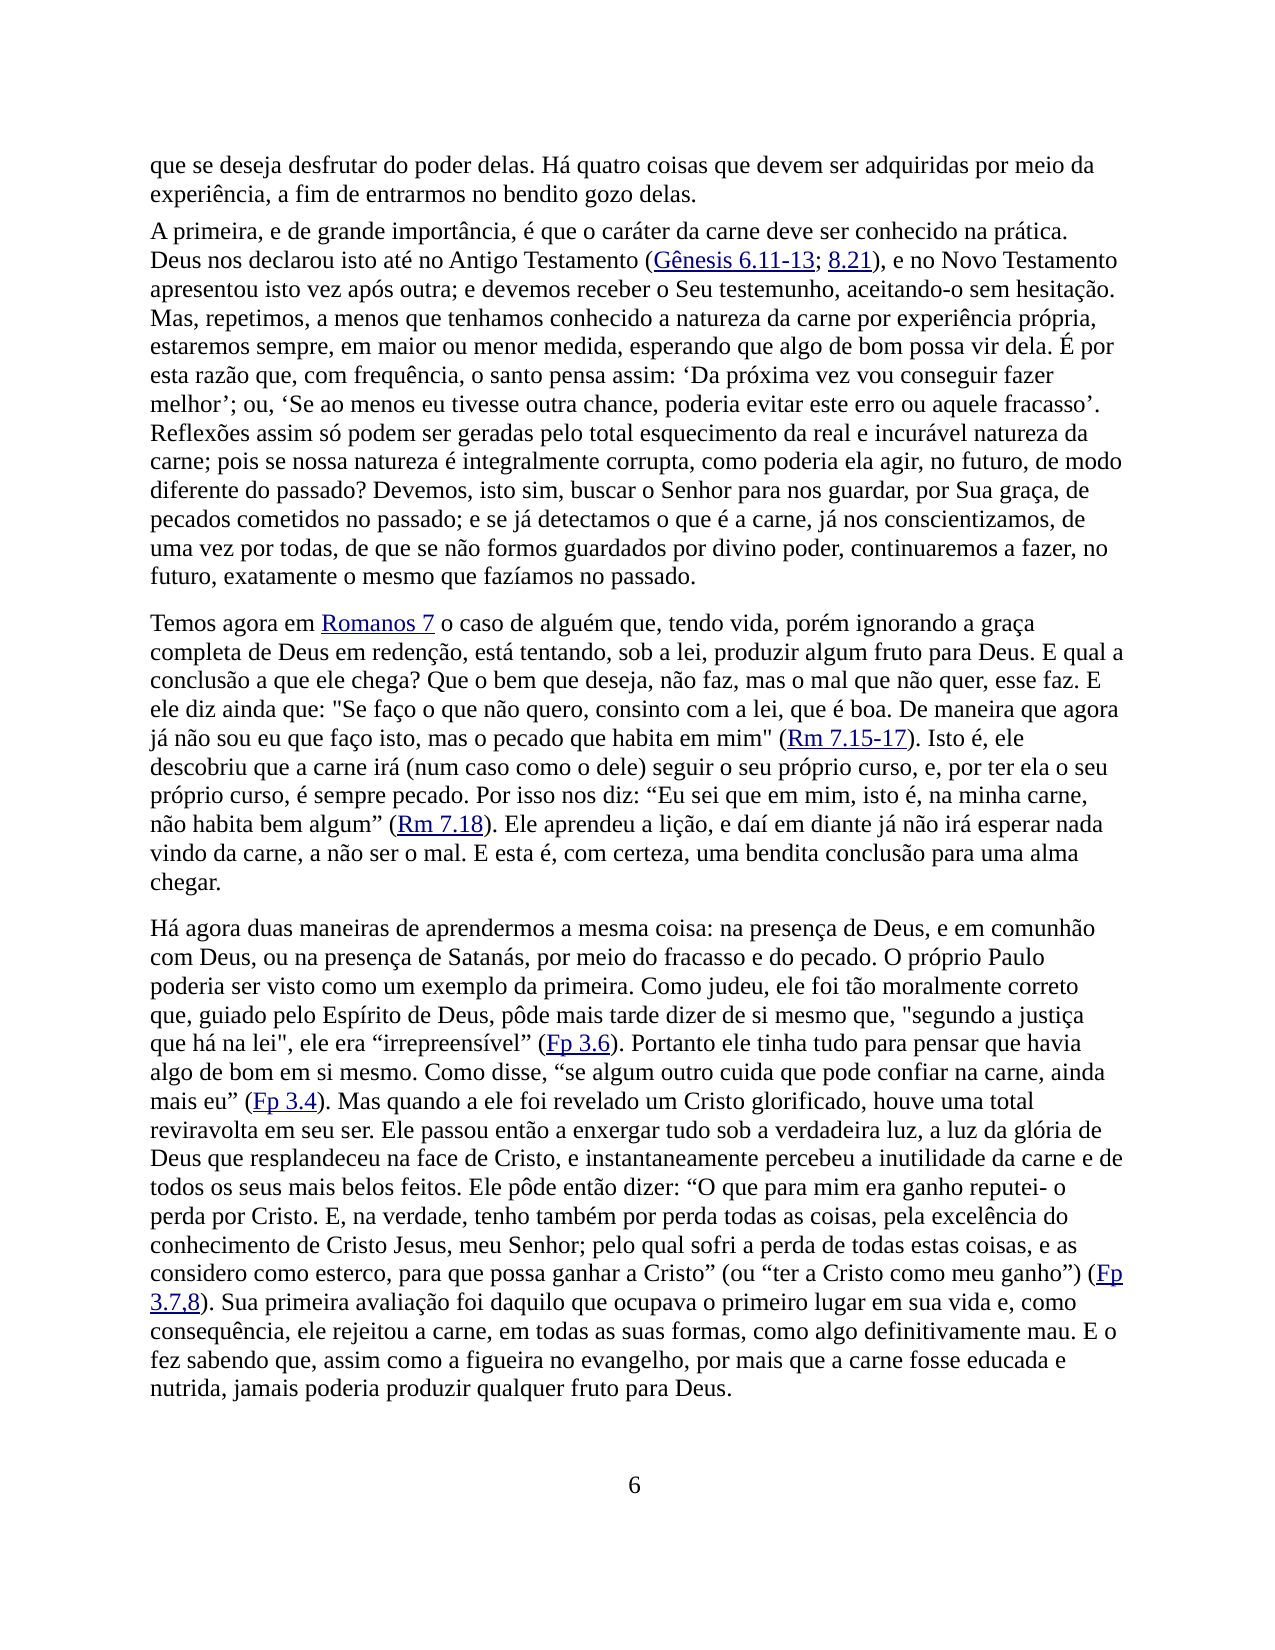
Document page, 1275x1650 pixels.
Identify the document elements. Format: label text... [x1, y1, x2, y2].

text que se deseja desfrutar do poder delas. Há quatro coisas que devem ser adquiridas por meio da experiência, a fim de entrarmos no bendito gozo delas. [150, 150, 1125, 207]
text Temos agora em Romanos 7 o caso de alguém que, tendo vida, porém ignorando a graça completa de Deus em redenção, está tentando, sob a lei, produzir algum fruto para Deus. E qual a conclusão a que ele chega? Que o bem que deseja, não faz, mas o mal que não quer, esse faz. E ele diz ainda que: "Se faço o que não quero, consinto com a lei, que é boa. De maneira que agora já não sou eu que faço isto, mas o pecado que habita em mim" (Rm 7.15-17). Isto é, ele descobriu que a carne irá (num caso como o dele) seguir o seu próprio curso, e, por ter ela o seu próprio curso, é sempre pecado. Por isso nos diz: “Eu sei que em mim, isto é, na minha carne, não habita bem algum” (Rm 7.18). Ele aprendeu a lição, e daí em diante já não irá esperar nada vindo da carne, a não ser o mal. E esta é, com certeza, uma bendita conclusão para uma alma chegar. [150, 608, 1125, 896]
text A primeira, e de grande importância, é que o caráter da carne deve ser conhecido na prática. Deus nos declarou isto até no Antigo Testamento (Gênesis 6.11-13; 8.21), e no Novo Testamento apresentou isto vez após outra; e devemos receber o Seu testemunho, aceitando-o sem hesitação. Mas, repetimos, a menos que tenhamos conhecido a natureza da carne por experiência própria, estaremos sempre, em maior ou menor medida, esperando que algo de bom possa vir dela. É por esta razão que, com frequência, o santo pensa assim: ‘Da próxima vez vou conseguir fazer melhor’; ou, ‘Se ao menos eu tivesse outra chance, poderia evitar este erro ou aquele fracasso’. Reflexões assim só podem ser geradas pelo total esquecimento da real e incurável natureza da carne; pois se nossa natureza é integralmente corrupta, como poderia ela agir, no futuro, de modo diferente do passado? Devemos, isto sim, buscar o Senhor para nos guardar, por Sua graça, de pecados cometidos no passado; e se já detectamos o que é a carne, já nos conscientizamos, de uma vez por todas, de que se não formos guardados por divino poder, continuaremos a fazer, no futuro, exatamente o mesmo que fazíamos no passado. [150, 216, 1125, 590]
text Há agora duas maneiras de aprendermos a mesma coisa: na presença de Deus, e em comunhão com Deus, ou na presença de Satanás, por meio do fracasso e do pecado. O próprio Paulo poderia ser visto como um exemplo da primeira. Como judeu, ele foi tão moralmente correto que, guiado pelo Espírito de Deus, pôde mais tarde dizer de si mesmo que, "segundo a justiça que há na lei", ele era “irrepreensível” (Fp 3.6). Portanto ele tinha tudo para pensar que havia algo de bom em si mesmo. Como disse, “se algum outro cuida que pode confiar na carne, ainda mais eu” (Fp 3.4). Mas quando a ele foi revelado um Cristo glorificado, houve uma total reviravolta em seu ser. Ele passou então a enxergar tudo sob a verdadeira luz, a luz da glória de Deus que resplandeceu na face de Cristo, e instantaneamente percebeu a inutilidade da carne e de todos os seus mais belos feitos. Ele pôde então dizer: “O que para mim era ganho reputei- o perda por Cristo. E, na verdade, tenho também por perda todas as coisas, pela excelência do conhecimento de Cristo Jesus, meu Senhor; pelo qual sofri a perda de todas estas coisas, e as considero como esterco, para que possa ganhar a Cristo” (ou “ter a Cristo como meu ganho”) (Fp 3.7,8). Sua primeira avaliação foi daquilo que ocupava o primeiro lugar em sua vida e, como consequência, ele rejeitou a carne, em todas as suas formas, como algo definitivamente mau. E o fez sabendo que, assim como a figueira no evangelho, por mais que a carne fosse educada e nutrida, jamais poderia produzir qualquer fruto para Deus. [150, 913, 1125, 1402]
